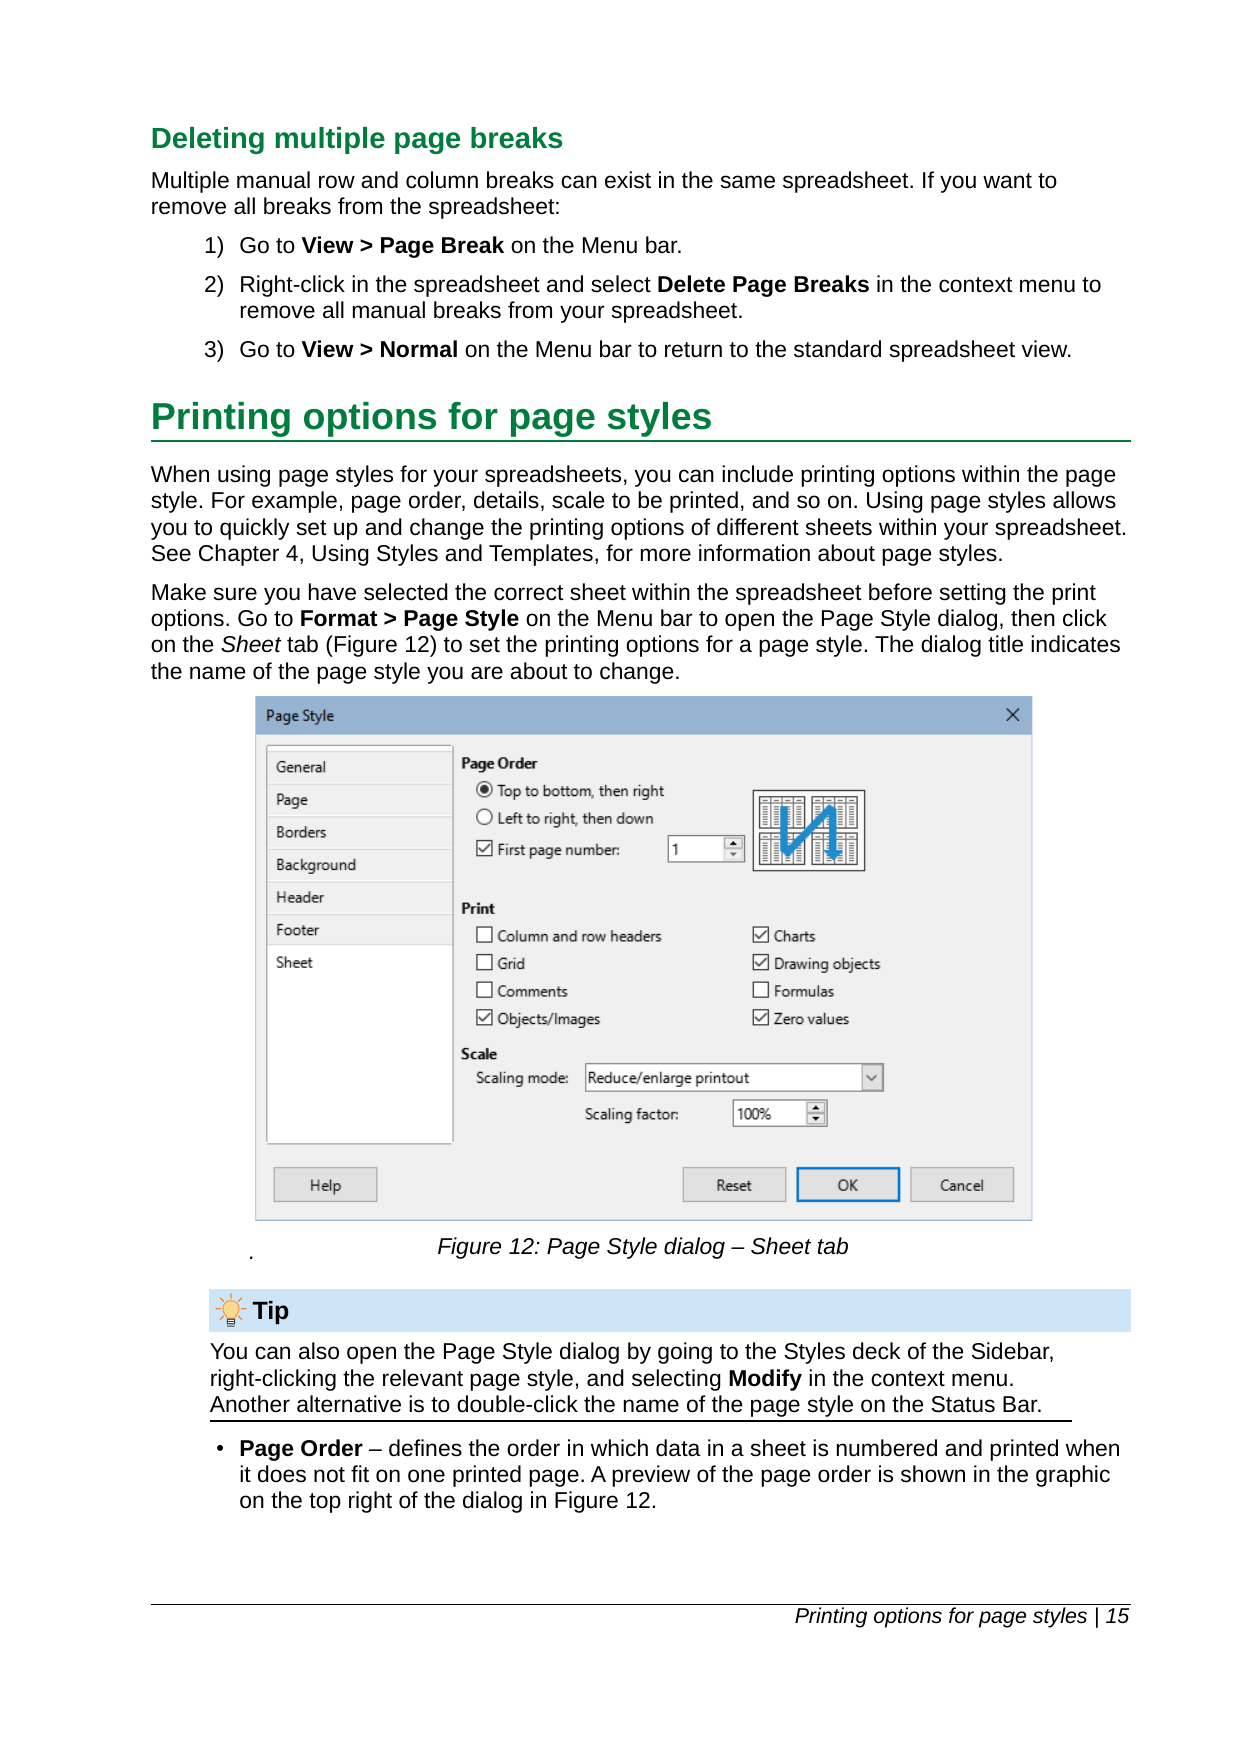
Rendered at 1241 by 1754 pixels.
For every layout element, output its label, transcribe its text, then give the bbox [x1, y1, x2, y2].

subtitle Printing options for page styles [151, 394, 1131, 440]
text You can also open the Page Style dialog by going to the Styles deck of the Sidebar, right-clicking the relevant page style, and selecting Modify in the context menu. Another alternative is to double-click the name of the page style on the Status Bar. [209, 1338, 1072, 1422]
text . [151, 697, 1131, 1264]
picture [255, 696, 1033, 1221]
subtitle Deleting multiple page breaks [151, 121, 1131, 154]
list Multiple manual row and column breaks can exist in the same spreadsheet. If you want to remove all breaks from the spreadsheet: [151, 167, 1131, 220]
subtitle Tip [209, 1289, 1131, 1332]
list Go to View > Normal on the Menu bar to return to the standard spreadsheet view. [224, 336, 1131, 363]
text Make sure you have selected the correct sheet within the spreadsheet before setting the print options. Go to Format > Page Style on the Menu bar to open the Page Style dialog, then click on the Sheet tab (Figure 12) to set the printing options for a page style. The dialog title indicates the name of the page style you are about to change. [151, 579, 1131, 684]
list Go to View > Page Break on the Menu bar. [224, 232, 1131, 258]
list Right-click in the spreadsheet and select Delete Page Breaks in the context menu to remove all manual breaks from your spreadsheet. [224, 271, 1131, 324]
text When using page styles for your spreadsheets, you can include printing options within the page style. For example, page order, details, scale to be printed, and so on. Using page styles allows you to quickly set up and change the printing options of different sheets within your spreadsheet. See Chapter 4, Using Styles and Templates, for more information about page styles. [151, 461, 1131, 566]
list Page Order – defines the order in which data in a sheet is numbered and printed when it does not fit on one printed page. A preview of the page order is shown in the graphic on the top right of the dialog in Figure 12. [224, 1435, 1131, 1514]
text Figure 12: Page Style dialog – Sheet tab [255, 1233, 1033, 1259]
